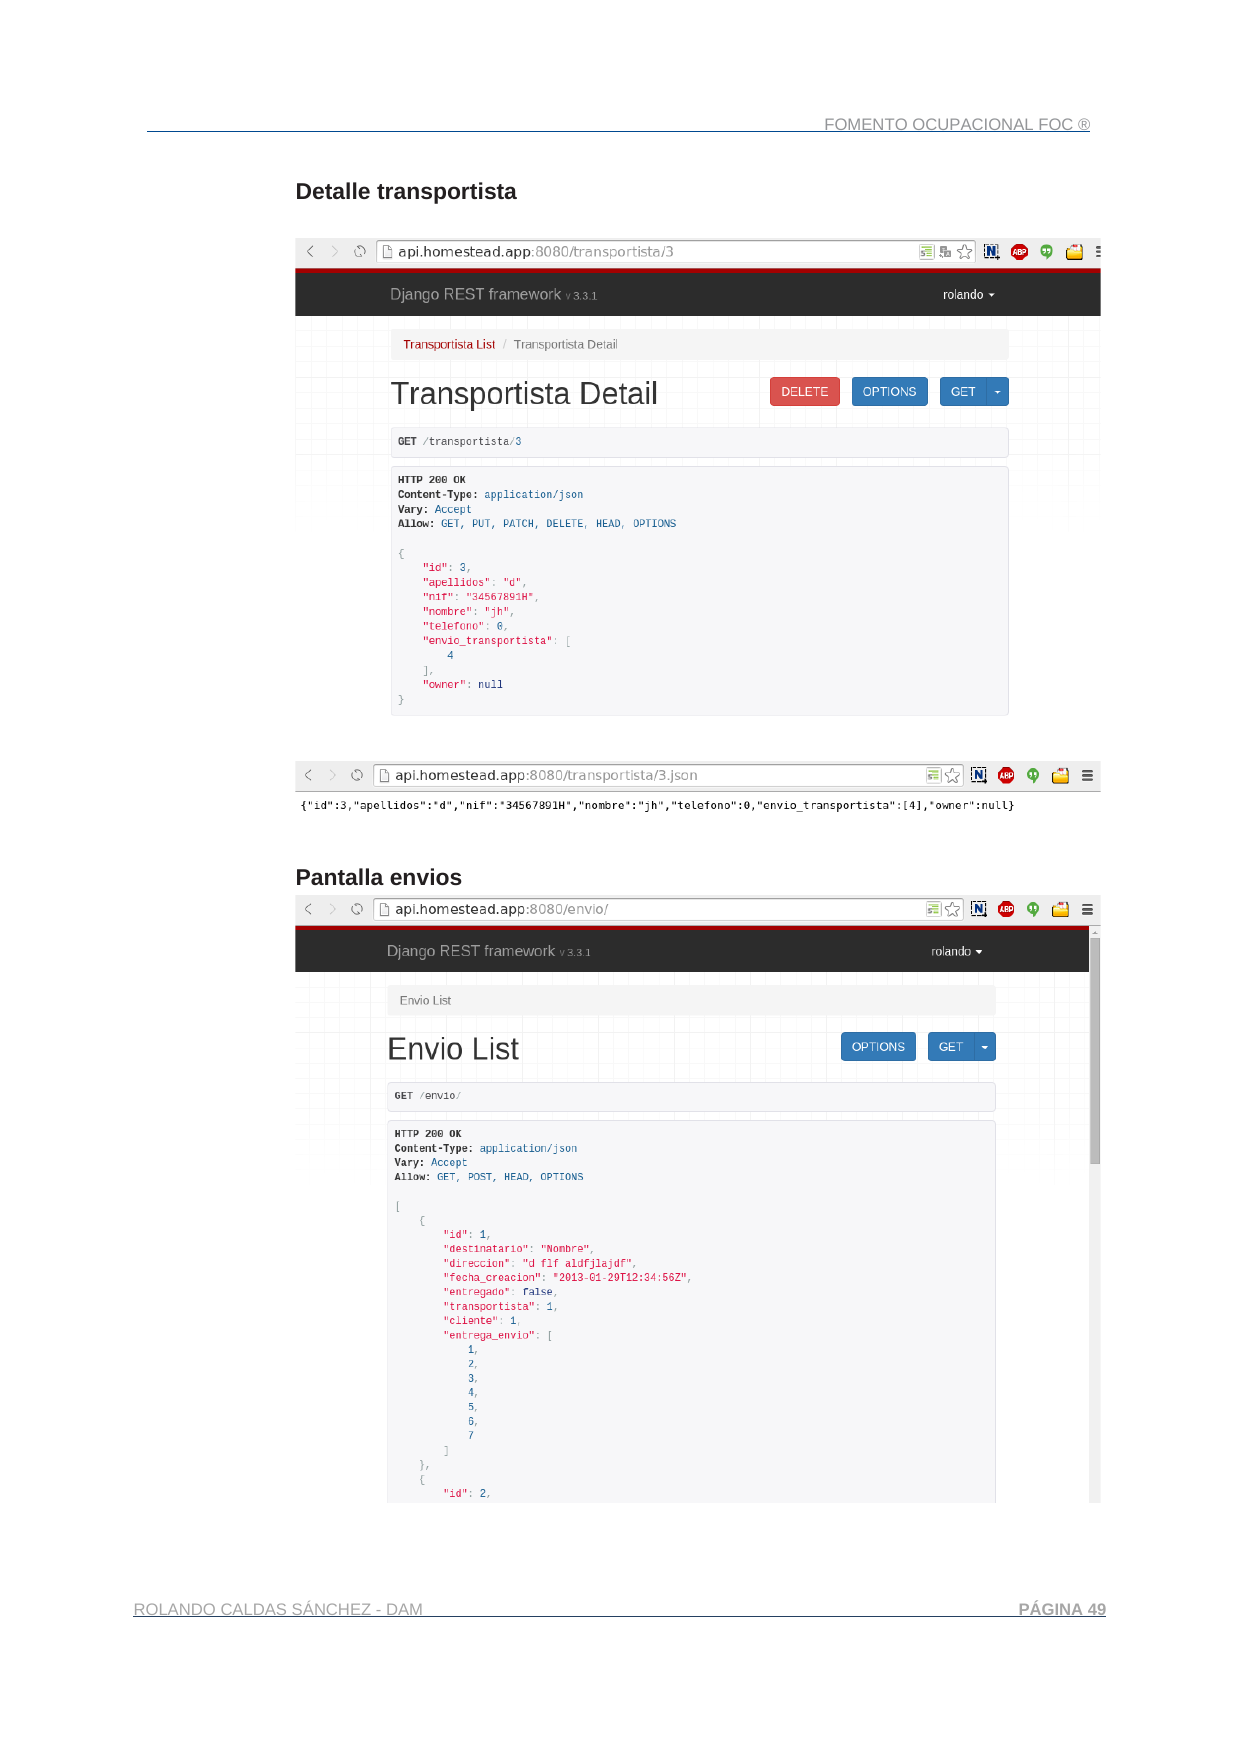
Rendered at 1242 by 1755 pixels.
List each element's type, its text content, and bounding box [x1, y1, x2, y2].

picture [295, 761, 1101, 830]
picture [295, 238, 1101, 728]
text Pantalla envios [295, 863, 1101, 890]
picture [295, 895, 1101, 1503]
text Detalle transportista [295, 178, 1101, 204]
